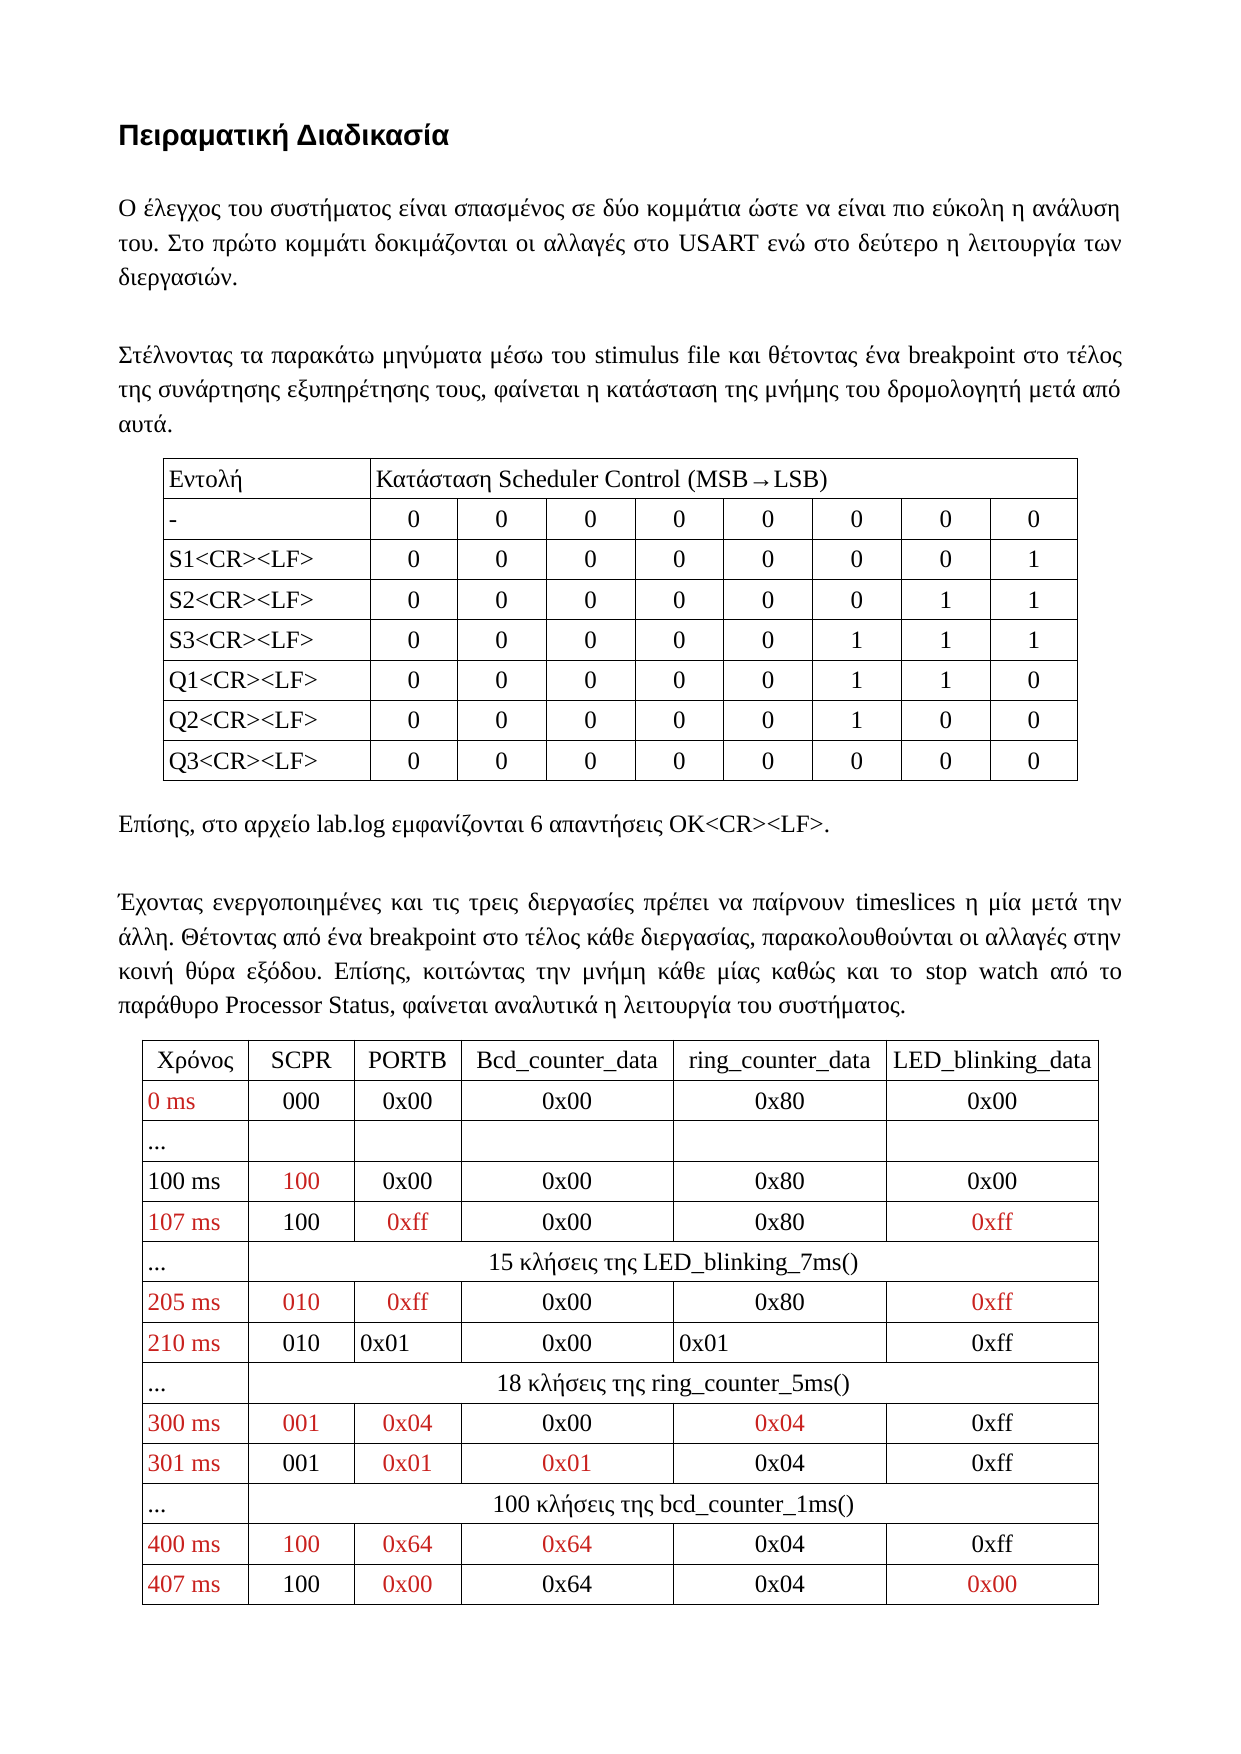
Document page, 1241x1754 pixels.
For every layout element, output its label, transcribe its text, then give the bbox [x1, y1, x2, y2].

table_cell 0 [724, 741, 812, 780]
table_cell 010 [249, 1323, 354, 1362]
table_cell 0x01 [674, 1323, 886, 1362]
table_cell 0xff [355, 1282, 461, 1322]
table_cell Q2<CR><LF> [164, 701, 370, 740]
table_cell 0 [371, 661, 457, 700]
table_cell 100 [249, 1565, 354, 1604]
table_cell 0x00 [462, 1282, 673, 1322]
table_cell 0 [636, 580, 723, 619]
table_cell 0 [902, 741, 990, 780]
table_cell S1<CR><LF> [164, 540, 370, 579]
table_cell 0x64 [355, 1524, 461, 1564]
table_cell 0x01 [462, 1444, 673, 1483]
table_cell 0x80 [674, 1081, 886, 1120]
table_cell [674, 1121, 886, 1161]
table_cell S2<CR><LF> [164, 580, 370, 619]
table_cell 0 [724, 661, 812, 700]
table_header Χρόνος [143, 1041, 248, 1080]
table_cell Q3<CR><LF> [164, 741, 370, 780]
table_cell 0xff [355, 1202, 461, 1241]
table_cell 0 [547, 580, 635, 619]
table_cell 0 [724, 620, 812, 659]
table_cell 0x00 [355, 1565, 461, 1604]
table_cell [462, 1121, 673, 1161]
table_cell 0 [902, 540, 990, 579]
table_cell 1 [902, 620, 990, 659]
table_cell 0 [724, 580, 812, 619]
table_cell 100 [249, 1202, 354, 1241]
table_cell 0 [813, 540, 901, 579]
table_cell 0x04 [674, 1565, 886, 1604]
table_cell [355, 1121, 461, 1161]
table_cell 0x01 [355, 1444, 461, 1483]
table_cell 0 [636, 499, 723, 538]
table_cell 0xff [887, 1444, 1098, 1483]
table_cell 0 [371, 620, 457, 659]
table_cell 100 [249, 1162, 354, 1201]
table_cell 0x04 [674, 1404, 886, 1443]
table_cell 0 [636, 540, 723, 579]
table_cell 15 κλήσεις της LED_blinking_7ms() [249, 1242, 1098, 1281]
table_cell 0x00 [462, 1404, 673, 1443]
table_cell 0 [547, 620, 635, 659]
table_cell 100 κλήσεις της bcd_counter_1ms() [249, 1484, 1098, 1523]
table_cell 100 ms [143, 1162, 248, 1201]
table_cell 0x00 [887, 1081, 1098, 1120]
table_header Εντολή [164, 459, 370, 498]
table_cell 0 [371, 499, 457, 538]
table_cell 000 [249, 1081, 354, 1120]
table_cell 0x64 [462, 1524, 673, 1564]
table_cell 0 [371, 701, 457, 740]
table_cell 0x80 [674, 1282, 886, 1322]
table_cell 0x01 [355, 1323, 461, 1362]
table_cell 0x00 [462, 1323, 673, 1362]
table_cell ... [143, 1363, 248, 1402]
table_cell Q1<CR><LF> [164, 661, 370, 700]
table_cell ... [143, 1242, 248, 1281]
table_cell 0 [458, 580, 546, 619]
table_cell 0 [724, 701, 812, 740]
text Ο έλεγχος του συστήματος είναι σπασμένος σε δύο κομμάτια ώστε να είναι πιο εύκολη η ανάλυση του. Στο πρώτο κομμάτι δοκιμάζονται οι αλλαγές στο USART ενώ στο δεύτερο η λειτουργία των διεργασιών. [118, 193, 1122, 291]
table_cell 0x64 [462, 1565, 673, 1604]
table_cell 407 ms [143, 1565, 248, 1604]
table_cell 0x80 [674, 1162, 886, 1201]
table_cell 0x00 [355, 1162, 461, 1201]
table_cell 0 [902, 701, 990, 740]
table_cell 210 ms [143, 1323, 248, 1362]
table_cell 1 [991, 620, 1077, 659]
table_cell 0 [458, 661, 546, 700]
table_cell 0x00 [887, 1565, 1098, 1604]
text Επίσης, στο αρχείο lab.log εμφανίζονται 6 απαντήσεις OK<CR><LF>. [118, 809, 1122, 838]
table_cell 0x04 [355, 1404, 461, 1443]
table_cell 0x00 [462, 1081, 673, 1120]
table_cell S3<CR><LF> [164, 620, 370, 659]
table_cell 0 [547, 741, 635, 780]
table_cell [249, 1121, 354, 1161]
table_cell 0 [371, 580, 457, 619]
table_cell 100 [249, 1524, 354, 1564]
table_cell 0x00 [355, 1081, 461, 1120]
table_cell 0xff [887, 1282, 1098, 1322]
table_cell 18 κλήσεις της ring_counter_5ms() [249, 1363, 1098, 1402]
table_cell 0 [458, 620, 546, 659]
table_cell 0 [547, 701, 635, 740]
table_cell 400 ms [143, 1524, 248, 1564]
table_cell 0xff [887, 1202, 1098, 1241]
table_cell 001 [249, 1444, 354, 1483]
table_cell 0 [458, 701, 546, 740]
table_cell 1 [991, 580, 1077, 619]
subtitle Πειραματική Διαδικασία [118, 118, 1122, 152]
table_cell ... [143, 1121, 248, 1161]
table_cell 300 ms [143, 1404, 248, 1443]
table_header ring_counter_data [674, 1041, 886, 1080]
table_cell 0 [458, 741, 546, 780]
table_cell 0 [991, 499, 1077, 538]
table_header SCPR [249, 1041, 354, 1080]
table_cell 0 [902, 499, 990, 538]
table_cell 0 [371, 741, 457, 780]
table_cell 0xff [887, 1323, 1098, 1362]
table_cell 0 [813, 741, 901, 780]
table_cell 0 [813, 580, 901, 619]
table_cell 0 [991, 661, 1077, 700]
table_cell 1 [813, 701, 901, 740]
table_cell 1 [813, 620, 901, 659]
table_cell 010 [249, 1282, 354, 1322]
table_cell 0x00 [462, 1162, 673, 1201]
table_cell 205 ms [143, 1282, 248, 1322]
table_cell 0 [547, 661, 635, 700]
table_cell - [164, 499, 370, 538]
table_header PORTB [355, 1041, 461, 1080]
table_cell 0xff [887, 1404, 1098, 1443]
table_cell 1 [902, 661, 990, 700]
table_cell 0 [724, 499, 812, 538]
table_cell 301 ms [143, 1444, 248, 1483]
table_cell 107 ms [143, 1202, 248, 1241]
table_cell 0 [991, 701, 1077, 740]
table_cell 0 [458, 540, 546, 579]
table_cell 001 [249, 1404, 354, 1443]
text Στέλνοντας τα παρακάτω μηνύματα μέσω του stimulus file και θέτοντας ένα breakpoint στο τέλος της συνάρτησης εξυπηρέτησης τους, φαίνεται η κατάσταση της μνήμης του δρομολογητή μετά από αυτά. [118, 340, 1122, 438]
table_cell 0 [547, 540, 635, 579]
table_cell 0 [724, 540, 812, 579]
text Έχοντας ενεργοποιημένες και τις τρεις διεργασίες πρέπει να παίρνουν timeslices η μία μετά την άλλη. Θέτοντας από ένα breakpoint στο τέλος κάθε διεργασίας, παρακολουθούνται οι αλλαγές στην κοινή θύρα εξόδου. Επίσης, κοιτώντας την μνήμη κάθε μίας καθώς και το stop watch από το παράθυρο Processor Status, φαίνεται αναλυτικά η λειτουργία του συστήματος. [118, 887, 1122, 1019]
table_cell ... [143, 1484, 248, 1523]
table_header Κατάσταση Scheduler Control (MSB→LSB) [371, 459, 1077, 498]
table_cell 0x04 [674, 1524, 886, 1564]
table_cell 0 [636, 741, 723, 780]
table_cell 1 [991, 540, 1077, 579]
table_cell [887, 1121, 1098, 1161]
table_cell 0 [636, 620, 723, 659]
table_cell 0 ms [143, 1081, 248, 1120]
table_cell 0x00 [887, 1162, 1098, 1201]
table_cell 0 [458, 499, 546, 538]
table_cell 1 [902, 580, 990, 619]
table_header LED_blinking_data [887, 1041, 1098, 1080]
table_cell 0x04 [674, 1444, 886, 1483]
table_cell 0 [636, 661, 723, 700]
table_cell 0 [991, 741, 1077, 780]
table_cell 0 [371, 540, 457, 579]
table_cell 0 [813, 499, 901, 538]
table_cell 0 [547, 499, 635, 538]
table_header Bcd_counter_data [462, 1041, 673, 1080]
table_cell 0x80 [674, 1202, 886, 1241]
table_cell 1 [813, 661, 901, 700]
table_cell 0xff [887, 1524, 1098, 1564]
table_cell 0x00 [462, 1202, 673, 1241]
table_cell 0 [636, 701, 723, 740]
